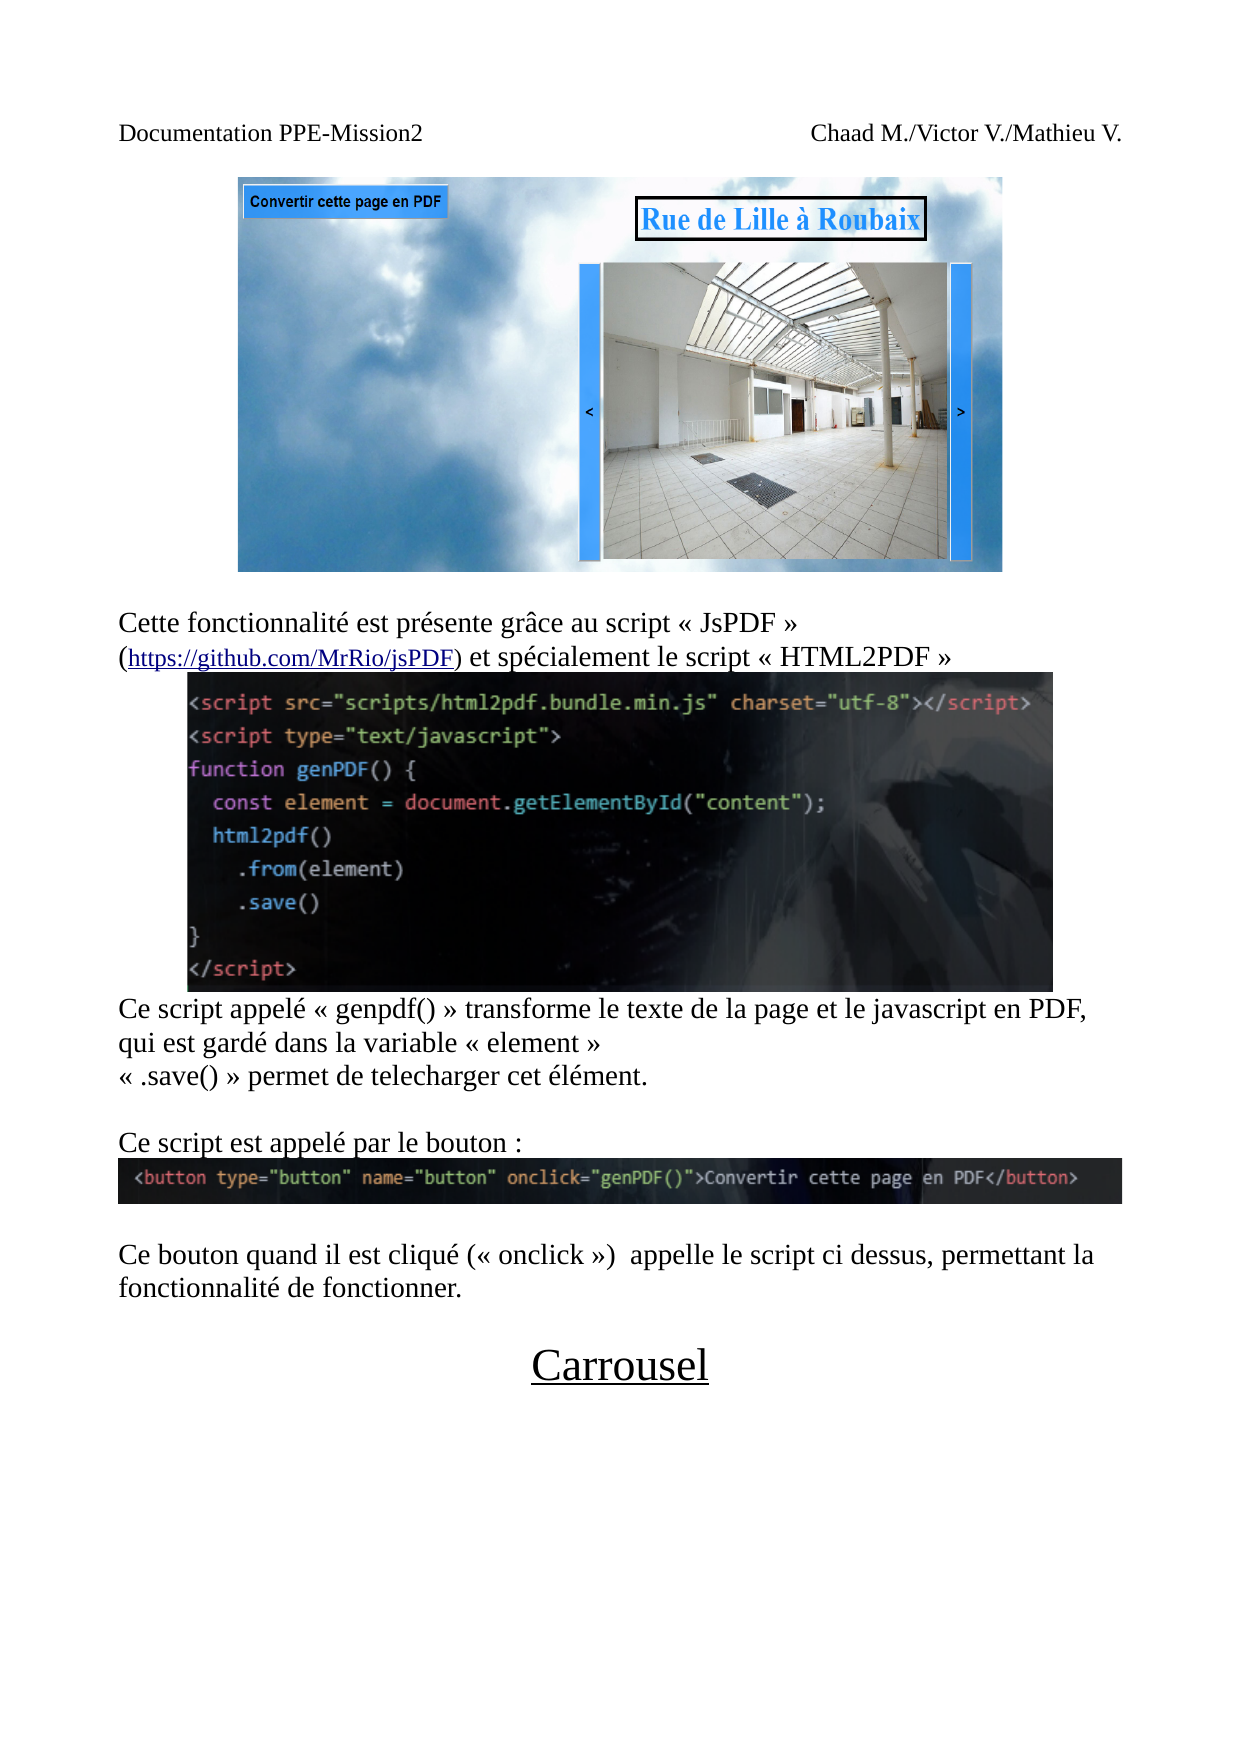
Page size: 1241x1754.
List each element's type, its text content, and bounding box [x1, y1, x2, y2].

text Ce script est appelé par le bouton : [118, 1125, 1122, 1158]
text Ce bouton quand il est cliqué (« onclick ») appelle le script ci dessus, permettant la fonctionnalité de fonctionner. [118, 1237, 1122, 1304]
text Carrousel [118, 1337, 1122, 1390]
text Ce script appelé « genpdf() » transforme le texte de la page et le javascript en PDF, qui est gardé dans la variable « element » « .save() » permet de telecharger cet élément. [118, 672, 1122, 1092]
text Cette fonctionnalité est présente grâce au script « JsPDF » (https://github.com/MrRio/jsPDF) et spécialement le script « HTML2PDF » [118, 605, 1122, 672]
